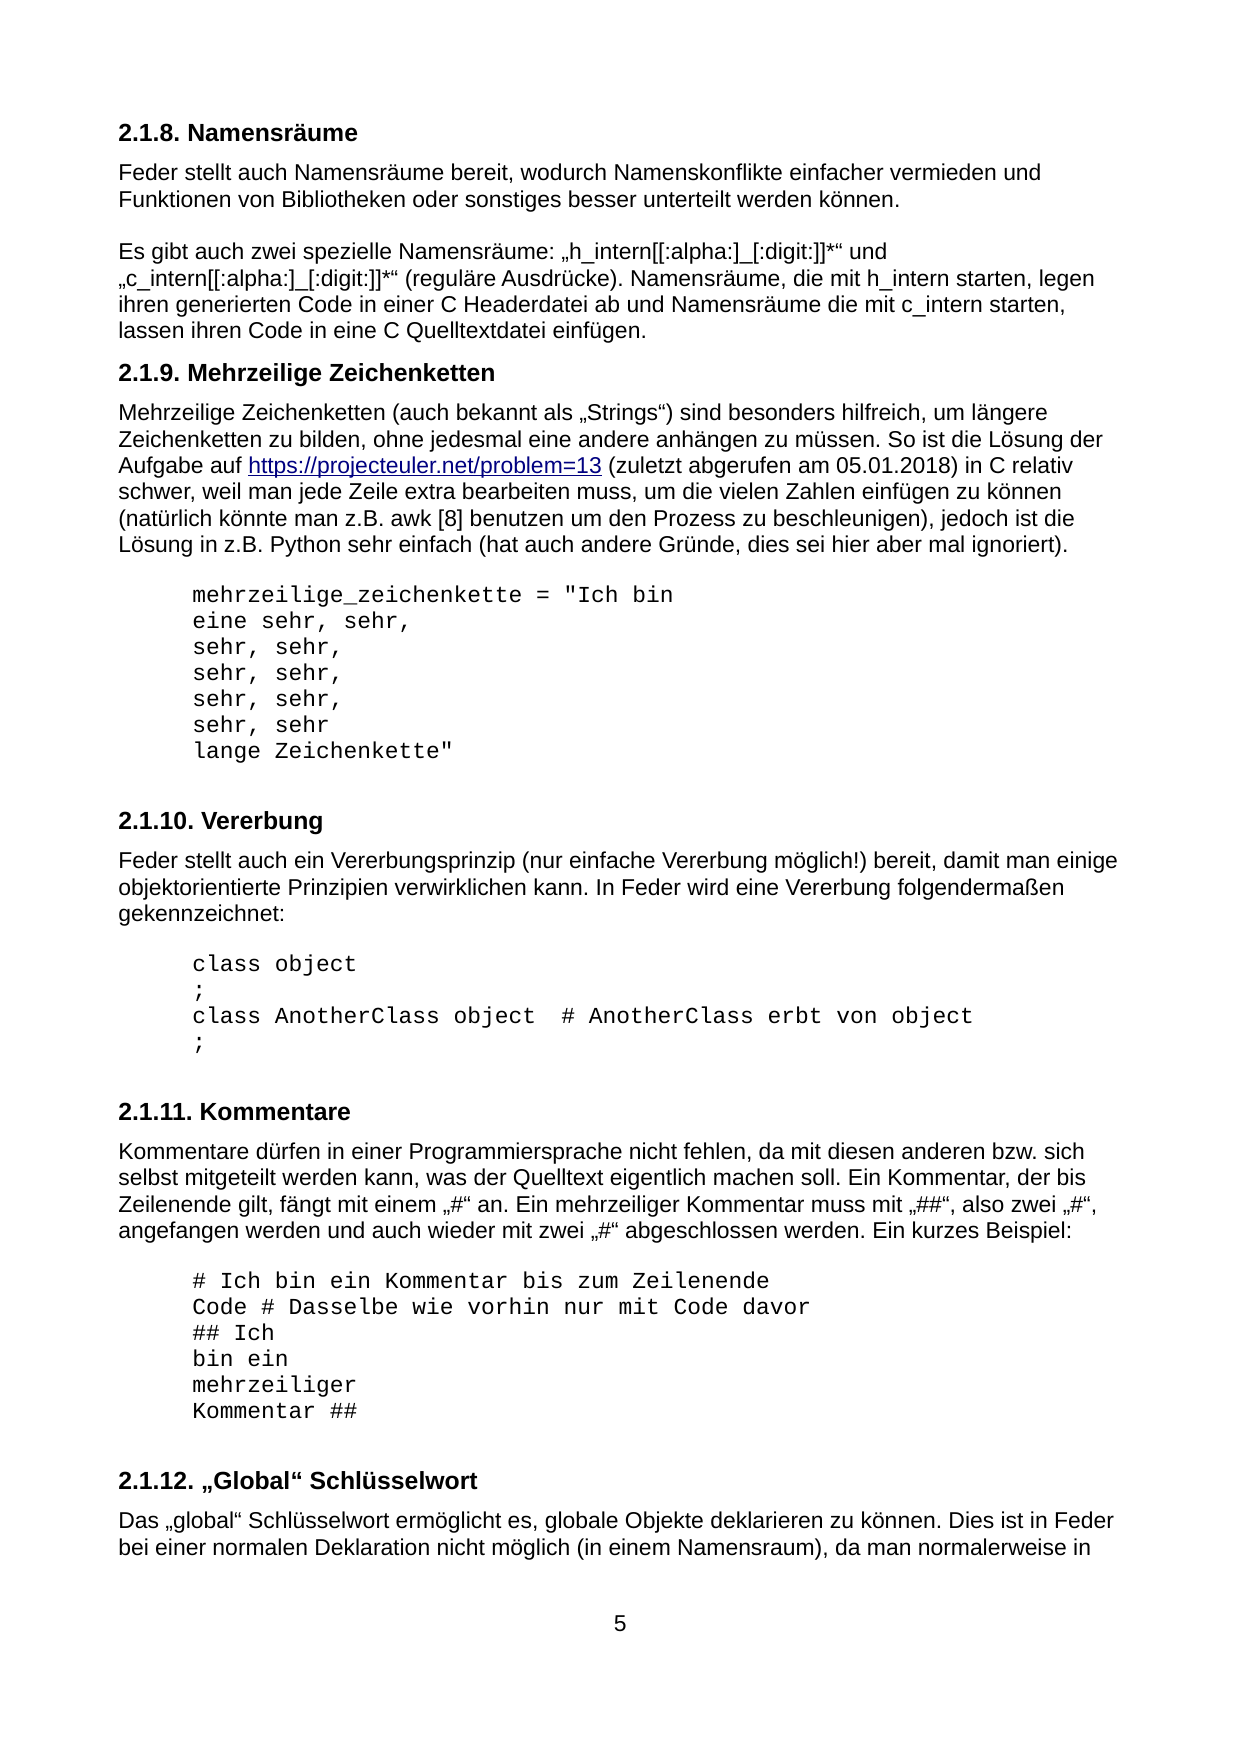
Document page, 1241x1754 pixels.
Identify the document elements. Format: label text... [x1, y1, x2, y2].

subtitle 2.1.9. Mehrzeilige Zeichenketten [118, 358, 1122, 387]
text Kommentare dürfen in einer Programmiersprache nicht fehlen, da mit diesen anderen bzw. sich selbst mitgeteilt werden kann, was der Quelltext eigentlich machen soll. Ein Kommentar, der bis Zeilenende gilt, fängt mit einem „#“ an. Ein mehrzeiliger Kommentar muss mit „##“, also zwei „#“, angefangen werden und auch wieder mit zwei „#“ abgeschlossen werden. Ein kurzes Beispiel: [118, 1138, 1122, 1243]
text lange Zeichenkette" [118, 739, 1122, 765]
text Das „global“ Schlüsselwort ermöglicht es, globale Objekte deklarieren zu können. Dies ist in Feder bei einer normalen Deklaration nicht möglich (in einem Namensraum), da man normalerweise in [118, 1507, 1122, 1560]
text eine sehr, sehr, [118, 610, 1122, 636]
text sehr, sehr, [118, 687, 1122, 713]
subtitle 2.1.12. „Global“ Schlüsselwort [118, 1466, 1122, 1495]
text Kommentar ## [118, 1399, 1122, 1425]
text ; [118, 979, 1122, 1004]
text mehrzeiliger [118, 1373, 1122, 1399]
text class object [118, 953, 1122, 979]
subtitle 2.1.10. Vererbung [118, 806, 1122, 835]
text class AnotherClass object # AnotherClass erbt von object [118, 1004, 1122, 1031]
subtitle 2.1.11. Kommentare [118, 1097, 1122, 1126]
text sehr, sehr [118, 713, 1122, 739]
text Feder stellt auch ein Vererbungsprinzip (nur einfache Vererbung möglich!) bereit, damit man einige objektorientierte Prinzipien verwirklichen kann. In Feder wird eine Vererbung folgendermaßen gekennzeichnet: [118, 847, 1122, 926]
subtitle 2.1.8. Namensräume [118, 118, 1122, 147]
text Es gibt auch zwei spezielle Namensräume: „h_intern[[:alpha:]_[:digit:]]*“ und „c_intern[[:alpha:]_[:digit:]]*“ (reguläre Ausdrücke). Namensräume, die mit h_intern starten, legen ihren generierten Code in einer C Headerdatei ab und Namensräume die mit c_intern starten, lassen ihren Code in eine C Quelltextdatei einfügen. [118, 238, 1122, 344]
text mehrzeilige_zeichenkette = "Ich bin [118, 584, 1122, 610]
text Code # Dasselbe wie vorhin nur mit Code davor [118, 1296, 1122, 1322]
text # Ich bin ein Kommentar bis zum Zeilenende [118, 1270, 1122, 1296]
text sehr, sehr, [118, 662, 1122, 687]
text Mehrzeilige Zeichenketten (auch bekannt als „Strings“) sind besonders hilfreich, um längere Zeichenketten zu bilden, ohne jedesmal eine andere anhängen zu müssen. So ist die Lösung der Aufgabe auf https://projecteuler.net/problem=13 (zuletzt abgerufen am 05.01.2018) in C relativ schwer, weil man jede Zeile extra bearbeiten muss, um die vielen Zahlen einfügen zu können (natürlich könnte man z.B. awk [8] benutzen um den Prozess zu beschleunigen), jedoch ist die Lösung in z.B. Python sehr einfach (hat auch andere Gründe, dies sei hier aber mal ignoriert). [118, 399, 1122, 557]
text sehr, sehr, [118, 636, 1122, 662]
text bin ein [118, 1348, 1122, 1373]
text Feder stellt auch Namensräume bereit, wodurch Namenskonflikte einfacher vermieden und Funktionen von Bibliotheken oder sonstiges besser unterteilt werden können. [118, 159, 1122, 212]
text ; [118, 1031, 1122, 1056]
text ## Ich [118, 1322, 1122, 1348]
